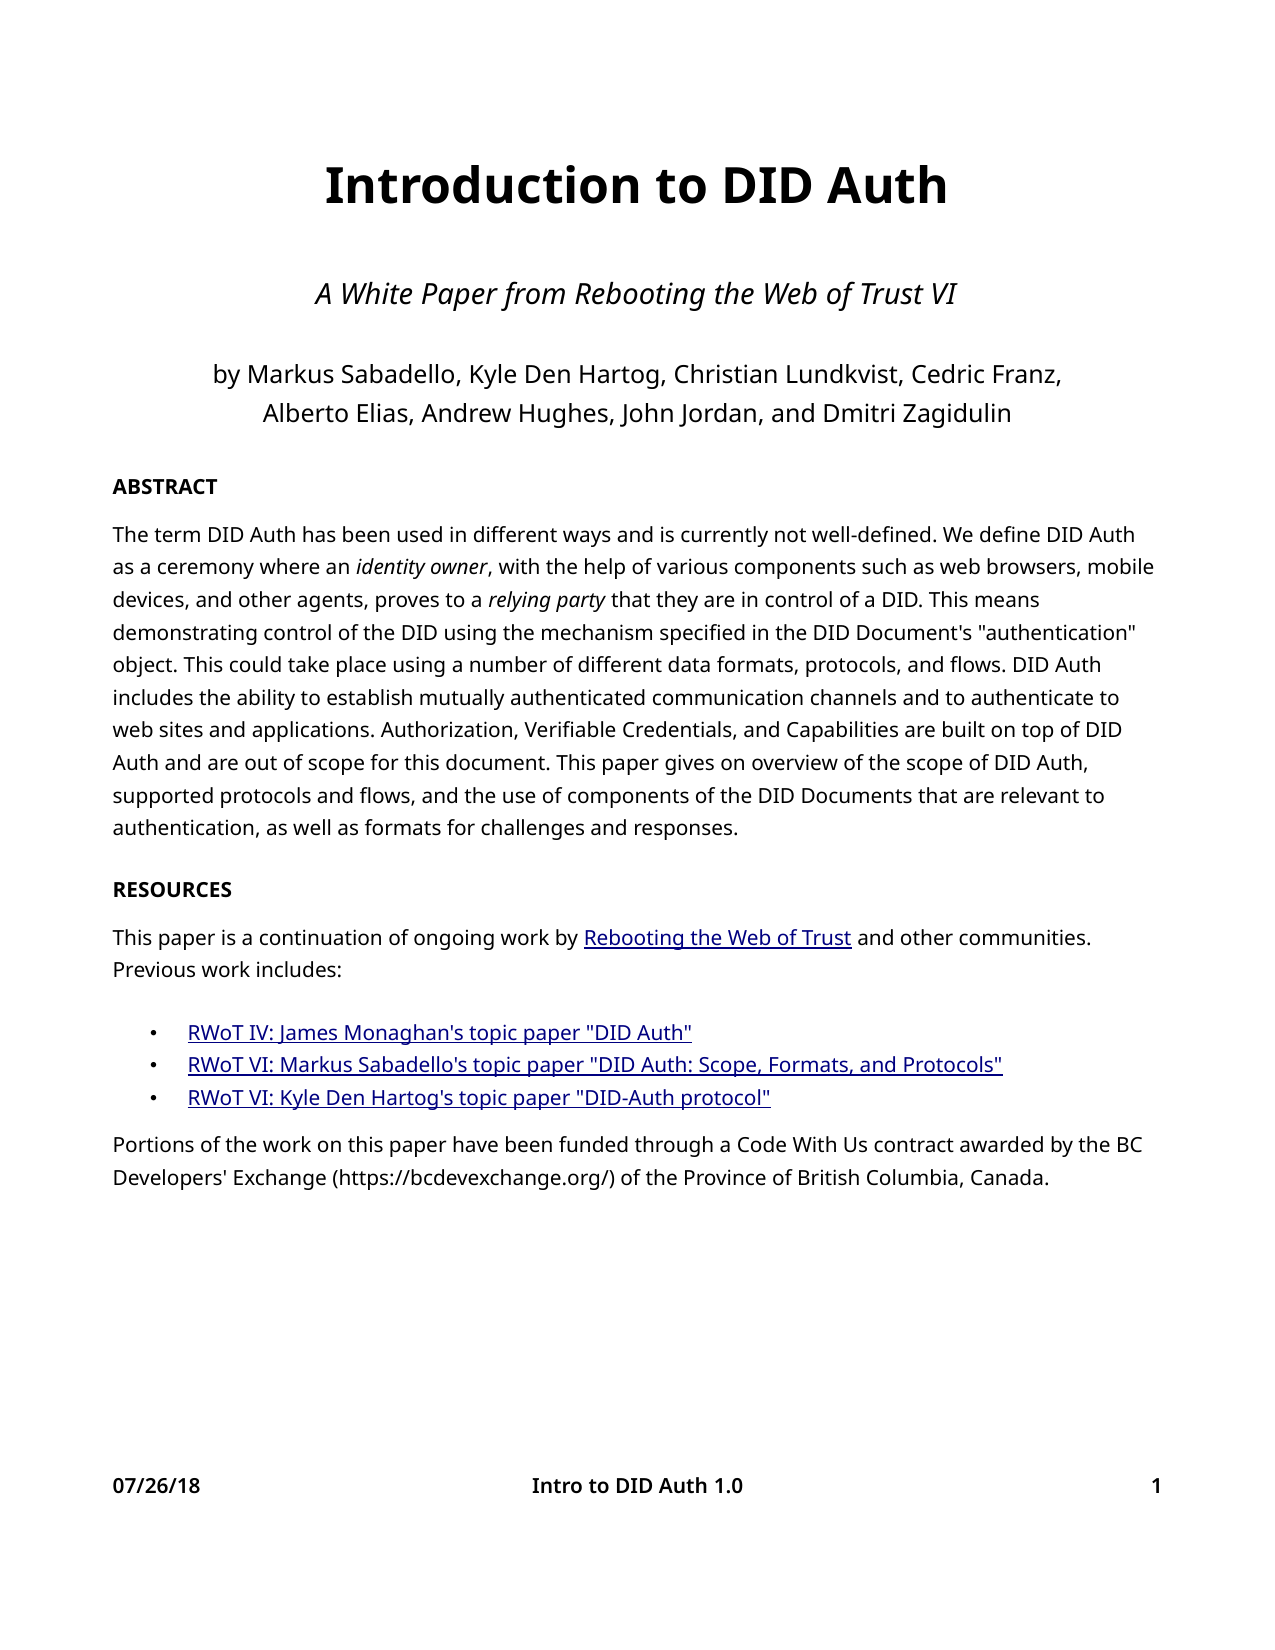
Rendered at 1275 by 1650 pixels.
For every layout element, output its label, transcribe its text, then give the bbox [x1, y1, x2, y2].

subtitle by Markus Sabadello, Kyle Den Hartog, Christian Lundkvist, Cedric Franz, Alberto Elias, Andrew Hughes, John Jordan, and Dmitri Zagidulin [112, 356, 1162, 430]
text The term DID Auth has been used in different ways and is currently not well-defined. We define DID Auth as a ceremony where an identity owner, with the help of various components such as web browsers, mobile devices, and other agents, proves to a relying party that they are in control of a DID. This means demonstrating control of the DID using the mechanism specified in the DID Document's "authentication" object. This could take place using a number of different data formats, protocols, and flows. DID Auth includes the ability to establish mutually authenticated communication channels and to authenticate to web sites and applications. Authorization, Verifiable Credentials, and Capabilities are built on top of DID Auth and are out of scope for this document. This paper gives on overview of the scope of DID Auth, supported protocols and flows, and the use of components of the DID Documents that are relevant to authentication, as well as formats for challenges and responses. [112, 520, 1162, 842]
text Portions of the work on this paper have been funded through a Code With Us contract awarded by the BC Developers' Exchange (https://bcdevexchange.org/) of the Province of British Columbia, Canada. [112, 1131, 1162, 1192]
subtitle A White Paper from Rebooting the Web of Trust VI [112, 273, 1162, 313]
text This paper is a continuation of ongoing work by Rebooting the Web of Trust and other communities. Previous work includes: [112, 923, 1162, 984]
subtitle Abstract [112, 472, 1162, 501]
list RWoT IV: James Monaghan's topic paper "DID Auth" [150, 1018, 1162, 1046]
list RWoT VI: Markus Sabadello's topic paper "DID Auth: Scope, Formats, and Protocols" [150, 1050, 1162, 1079]
list RWoT VI: Kyle Den Hartog's topic paper "DID-Auth protocol" [150, 1083, 1162, 1111]
subtitle Introduction to DID Auth [112, 150, 1162, 218]
subtitle Resources [112, 875, 1162, 904]
